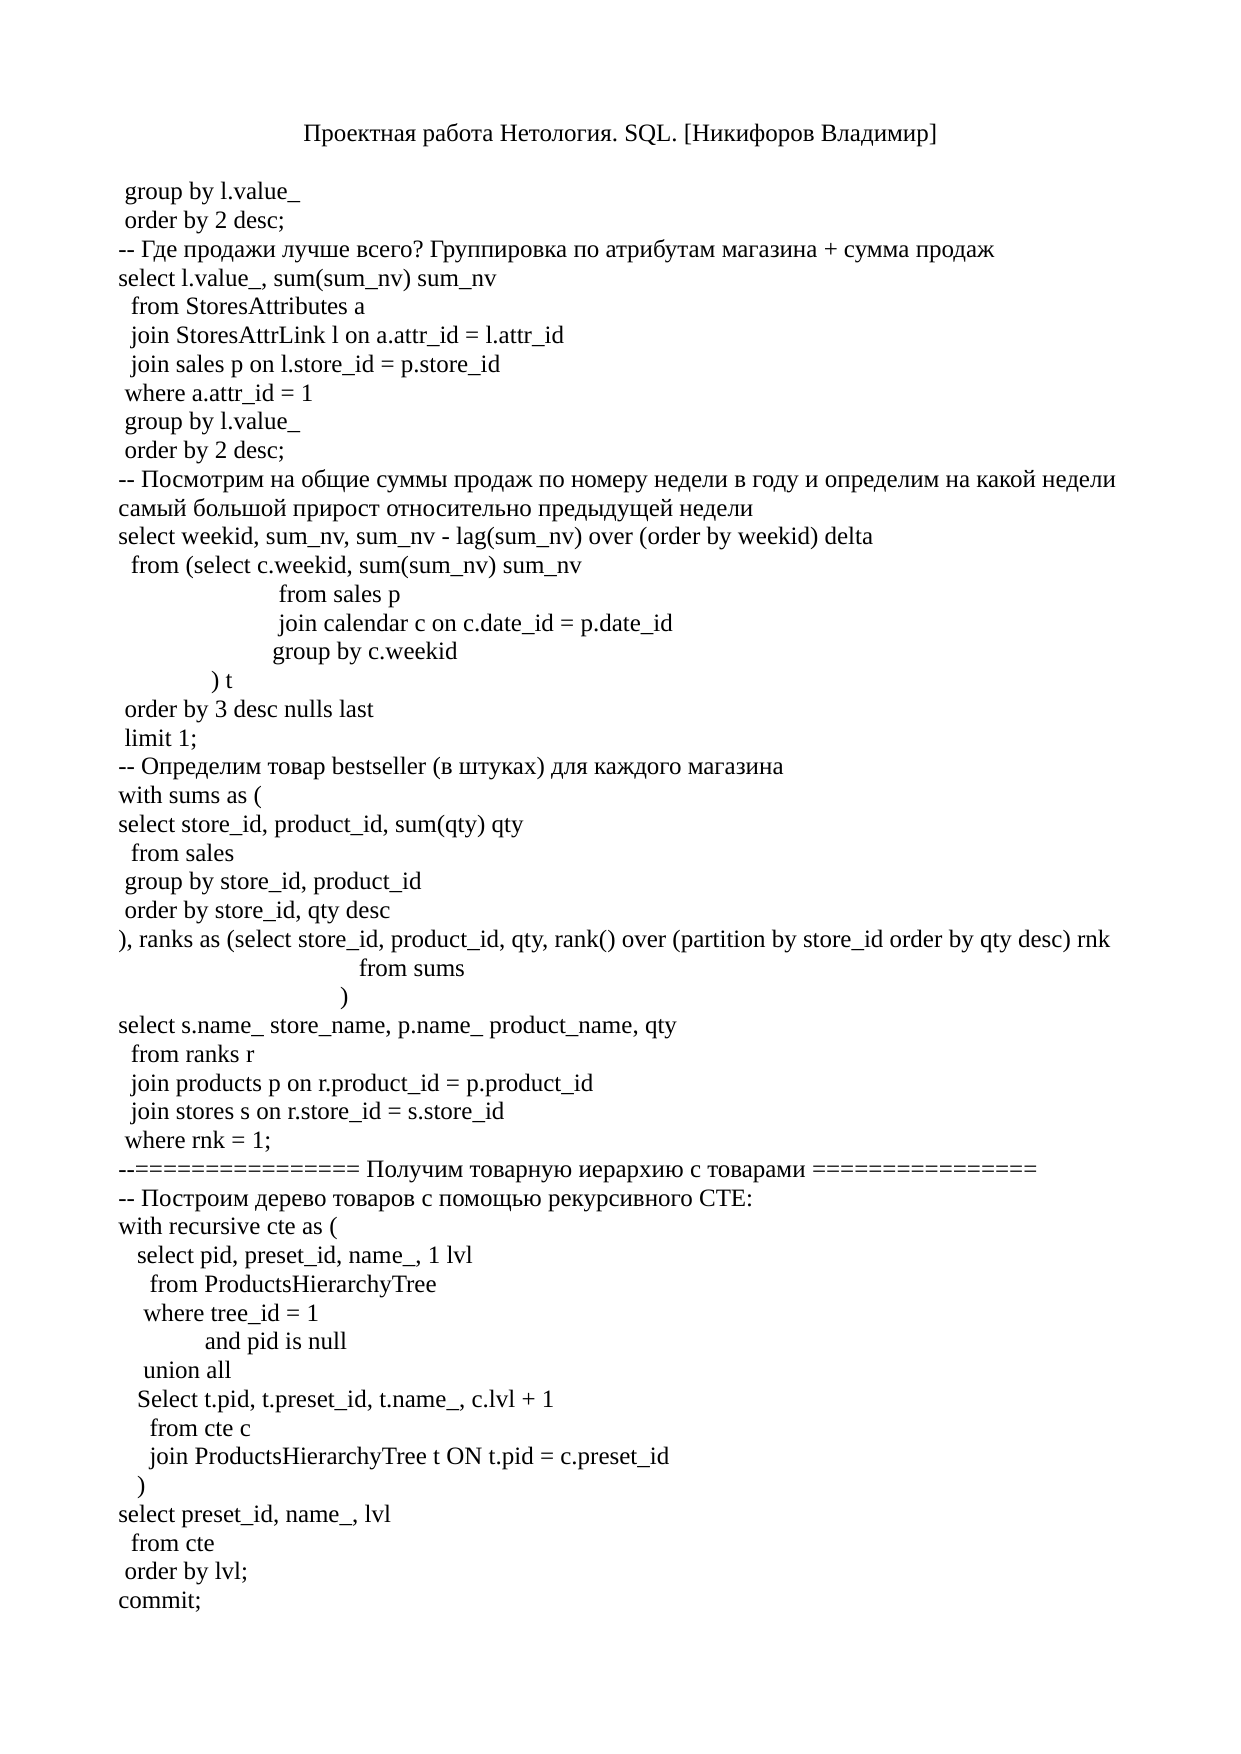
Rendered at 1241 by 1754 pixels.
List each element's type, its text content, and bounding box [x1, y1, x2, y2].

text with recursive cte as ( [118, 1211, 1122, 1240]
text from ranks r [118, 1039, 1122, 1068]
text join calendar c on c.date_id = p.date_id [118, 608, 1122, 636]
text limit 1; [118, 723, 1122, 751]
text select pid, preset_id, name_, 1 lvl [118, 1240, 1122, 1269]
text group by l.value_ [118, 406, 1122, 435]
text from sales [118, 838, 1122, 866]
text -- Где продажи лучше всего? Группировка по атрибутам магазина + сумма продаж [118, 234, 1122, 263]
text ) t [118, 665, 1122, 694]
text group by c.weekid [118, 636, 1122, 665]
text from StoresAttributes a [118, 291, 1122, 320]
text order by lvl; [118, 1556, 1122, 1585]
text select preset_id, name_, lvl [118, 1499, 1122, 1528]
text commit; [118, 1585, 1122, 1614]
text where tree_id = 1 [118, 1298, 1122, 1326]
text from cte [118, 1528, 1122, 1556]
text join sales p on l.store_id = p.store_id [118, 349, 1122, 378]
text select weekid, sum_nv, sum_nv - lag(sum_nv) over (order by weekid) delta [118, 521, 1122, 550]
text join ProductsHierarchyTree t ON t.pid = c.preset_id [118, 1441, 1122, 1470]
text ), ranks as (select store_id, product_id, qty, rank() over (partition by store_id order by qty desc) rnk [118, 924, 1122, 953]
text -- Посмотрим на общие суммы продаж по номеру недели в году и определим на какой недели самый большой прирост относительно предыдущей недели [118, 464, 1122, 521]
text --================ Получим товарную иерархию с товарами ================ [118, 1154, 1122, 1183]
text from sums [118, 953, 1122, 981]
text order by 3 desc nulls last [118, 694, 1122, 723]
text select store_id, product_id, sum(qty) qty [118, 809, 1122, 838]
text from (select c.weekid, sum(sum_nv) sum_nv [118, 550, 1122, 579]
text select l.value_, sum(sum_nv) sum_nv [118, 263, 1122, 291]
text where a.attr_id = 1 [118, 378, 1122, 406]
text from ProductsHierarchyTree [118, 1269, 1122, 1298]
text join products p on r.product_id = p.product_id [118, 1068, 1122, 1096]
text -- Определим товар bestseller (в штуках) для каждого магазина [118, 751, 1122, 780]
text order by 2 desc; [118, 205, 1122, 234]
text group by l.value_ [118, 176, 1122, 205]
text from sales p [118, 579, 1122, 608]
text join stores s on r.store_id = s.store_id [118, 1096, 1122, 1125]
text order by 2 desc; [118, 435, 1122, 464]
text ) [118, 981, 1122, 1010]
text Select t.pid, t.preset_id, t.name_, c.lvl + 1 [118, 1384, 1122, 1413]
text -- Построим дерево товаров с помощью рекурсивного CTE: [118, 1183, 1122, 1211]
text with sums as ( [118, 780, 1122, 809]
text select s.name_ store_name, p.name_ product_name, qty [118, 1010, 1122, 1039]
text join StoresAttrLink l on a.attr_id = l.attr_id [118, 320, 1122, 349]
text ) [118, 1470, 1122, 1499]
text where rnk = 1; [118, 1125, 1122, 1154]
text union all [118, 1355, 1122, 1384]
text group by store_id, product_id [118, 866, 1122, 895]
text and pid is null [118, 1326, 1122, 1355]
text order by store_id, qty desc [118, 895, 1122, 924]
text from cte c [118, 1413, 1122, 1441]
